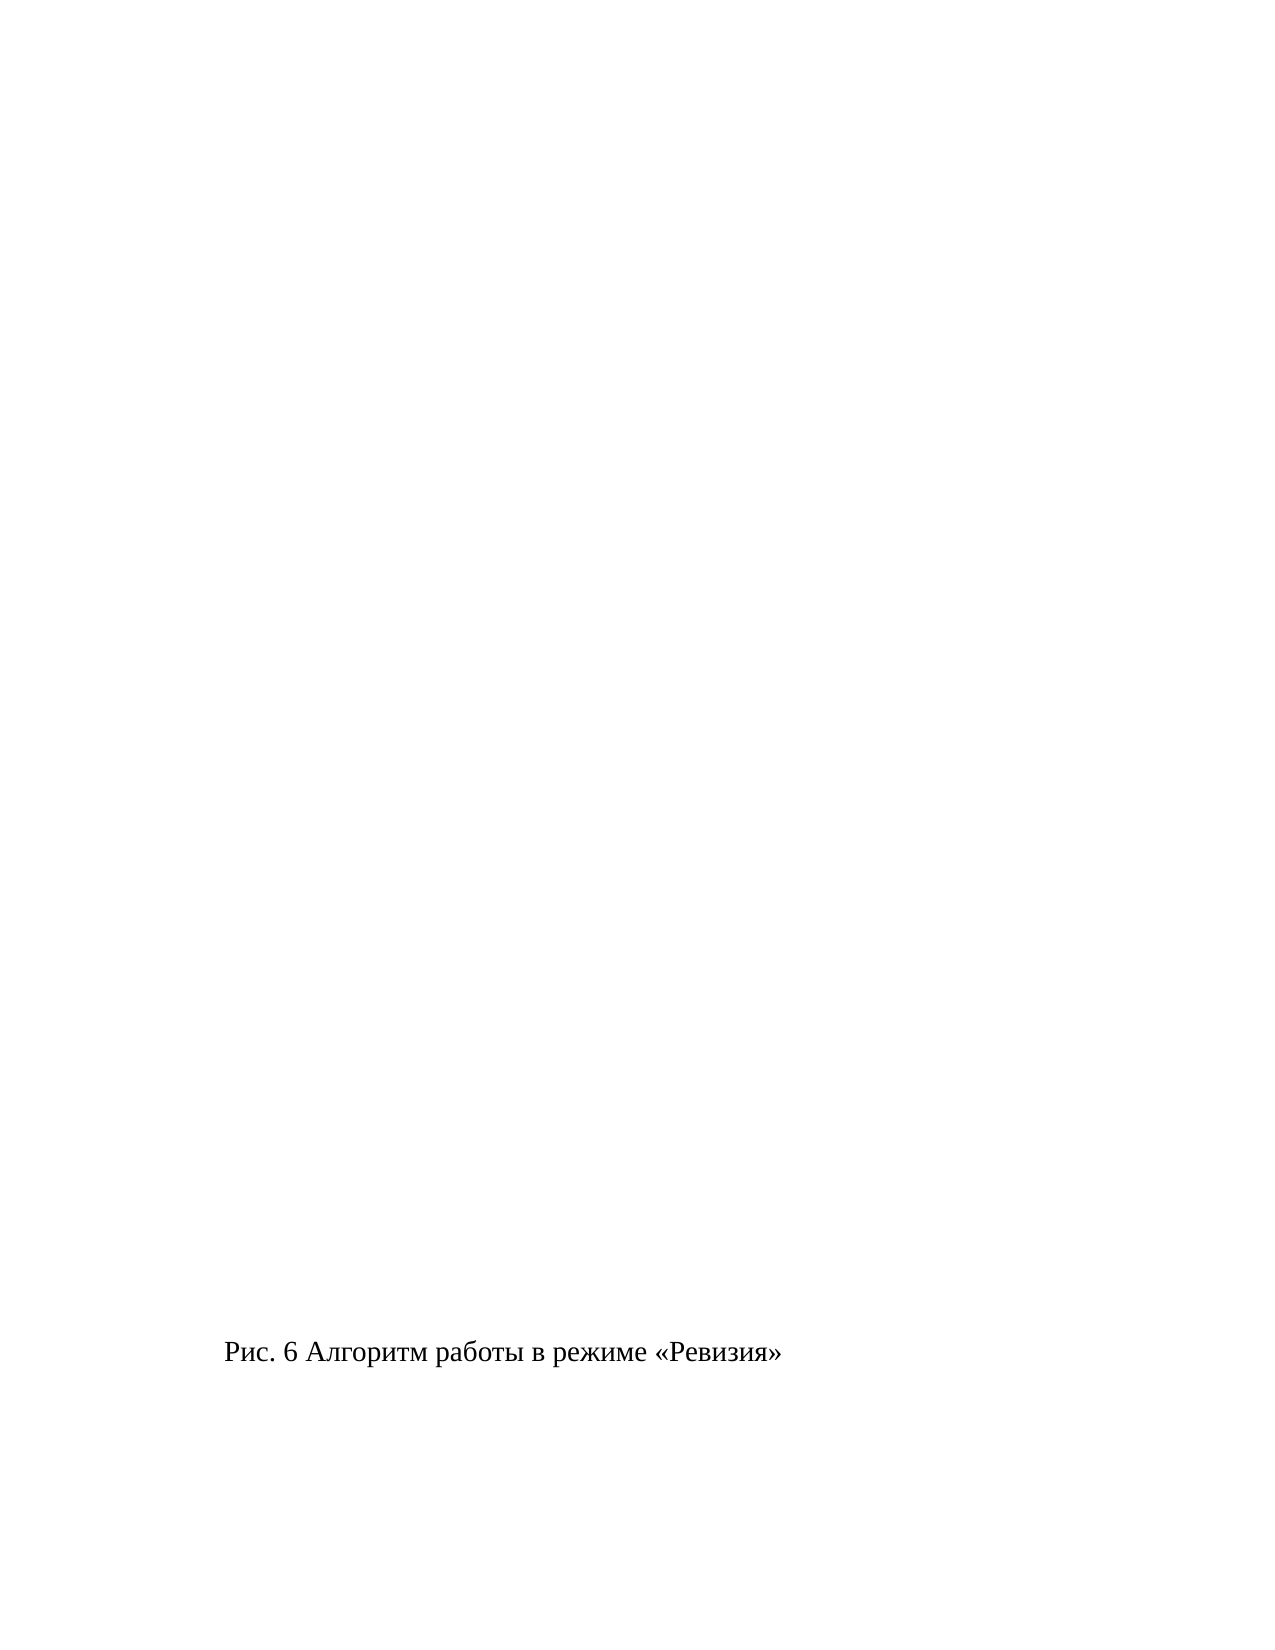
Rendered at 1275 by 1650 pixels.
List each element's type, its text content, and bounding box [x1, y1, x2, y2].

text Рис. 6 Алгоритм работы в режиме «Ревизия» [150, 1334, 1125, 1368]
